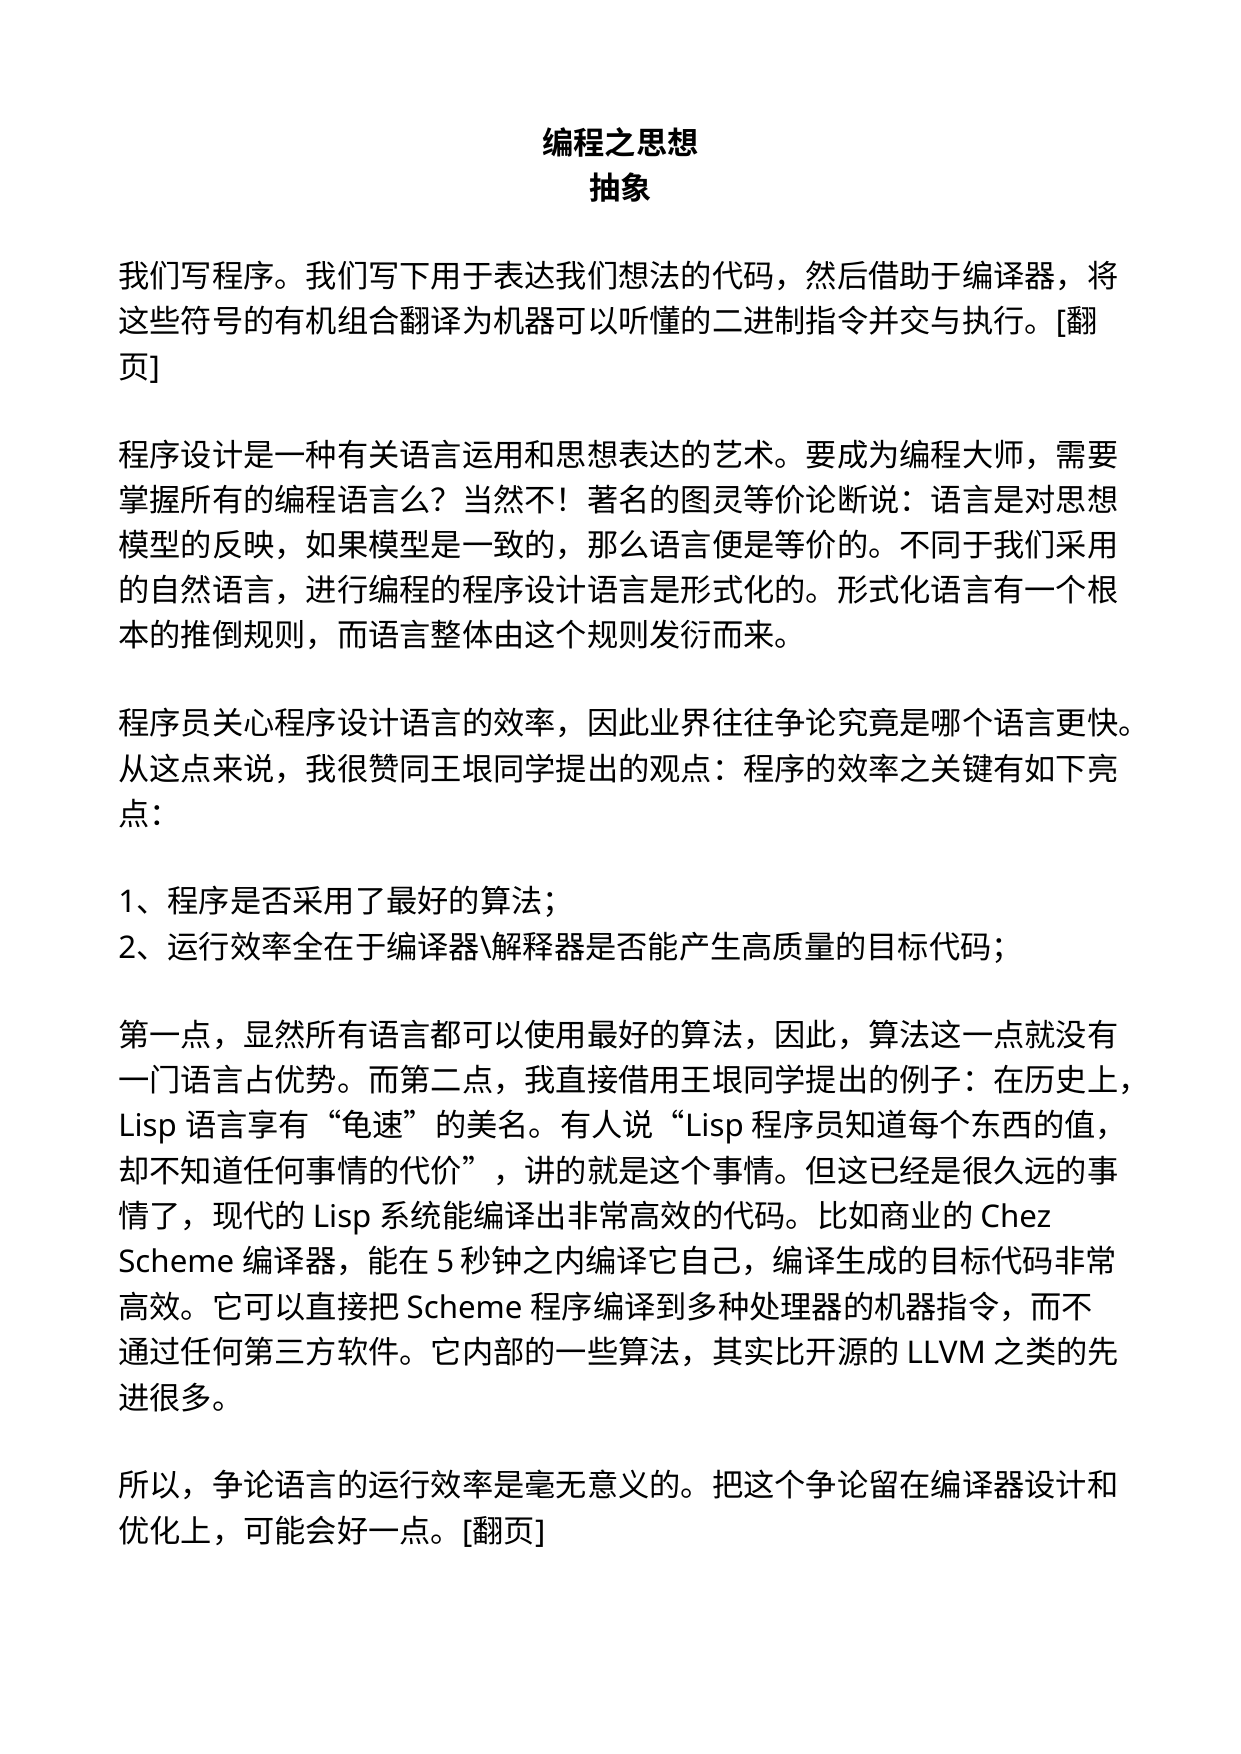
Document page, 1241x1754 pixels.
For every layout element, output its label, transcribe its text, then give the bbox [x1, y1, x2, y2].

text 程序设计是一种有关语言运用和思想表达的艺术。要成为编程大师，需要掌握所有的编程语言么？当然不！著名的图灵等价论断说：语言是对思想模型的反映，如果模型是一致的，那么语言便是等价的。不同于我们采用的自然语言，进行编程的程序设计语言是形式化的。形式化语言有一个根本的推倒规则，而语言整体由这个规则发衍而来。 [118, 430, 1122, 656]
text 程序员关心程序设计语言的效率，因此业界往往争论究竟是哪个语言更快。从这点来说，我很赞同王垠同学提出的观点：程序的效率之关键有如下亮点： [118, 698, 1122, 834]
text 编程之思想 [118, 118, 1122, 163]
text 所以，争论语言的运行效率是毫无意义的。把这个争论留在编译器设计和优化上，可能会好一点。[翻页] [118, 1461, 1122, 1551]
text 抽象 [118, 163, 1122, 208]
text 我们写程序。我们写下用于表达我们想法的代码，然后借助于编译器，将这些符号的有机组合翻译为机器可以听懂的二进制指令并交与执行。[翻页] [118, 251, 1122, 387]
text 2、运行效率全在于编译器\解释器是否能产生高质量的目标代码； [118, 922, 1122, 967]
text 第一点，显然所有语言都可以使用最好的算法，因此，算法这一点就没有一门语言占优势。而第二点，我直接借用王垠同学提出的例子：在历史上，Lisp 语言享有“龟速”的美名。有人说“Lisp 程序员知道每个东西的值，却不知道任何事情的代价”，讲的就是这个事情。但这已经是很久远的事情了，现代的 Lisp 系统能编译出非常高效的代码。比如商业的 Chez Scheme 编译器，能在5秒钟之内编译它自己，编译生成的目标代码非常高效。它可以直接把 Scheme 程序编译到多种处理器的机器指令，而不通过任何第三方软件。它内部的一些算法，其实比开源的 LLVM 之类的先进很多。 [118, 1010, 1122, 1418]
text 1、程序是否采用了最好的算法； [118, 877, 1122, 922]
